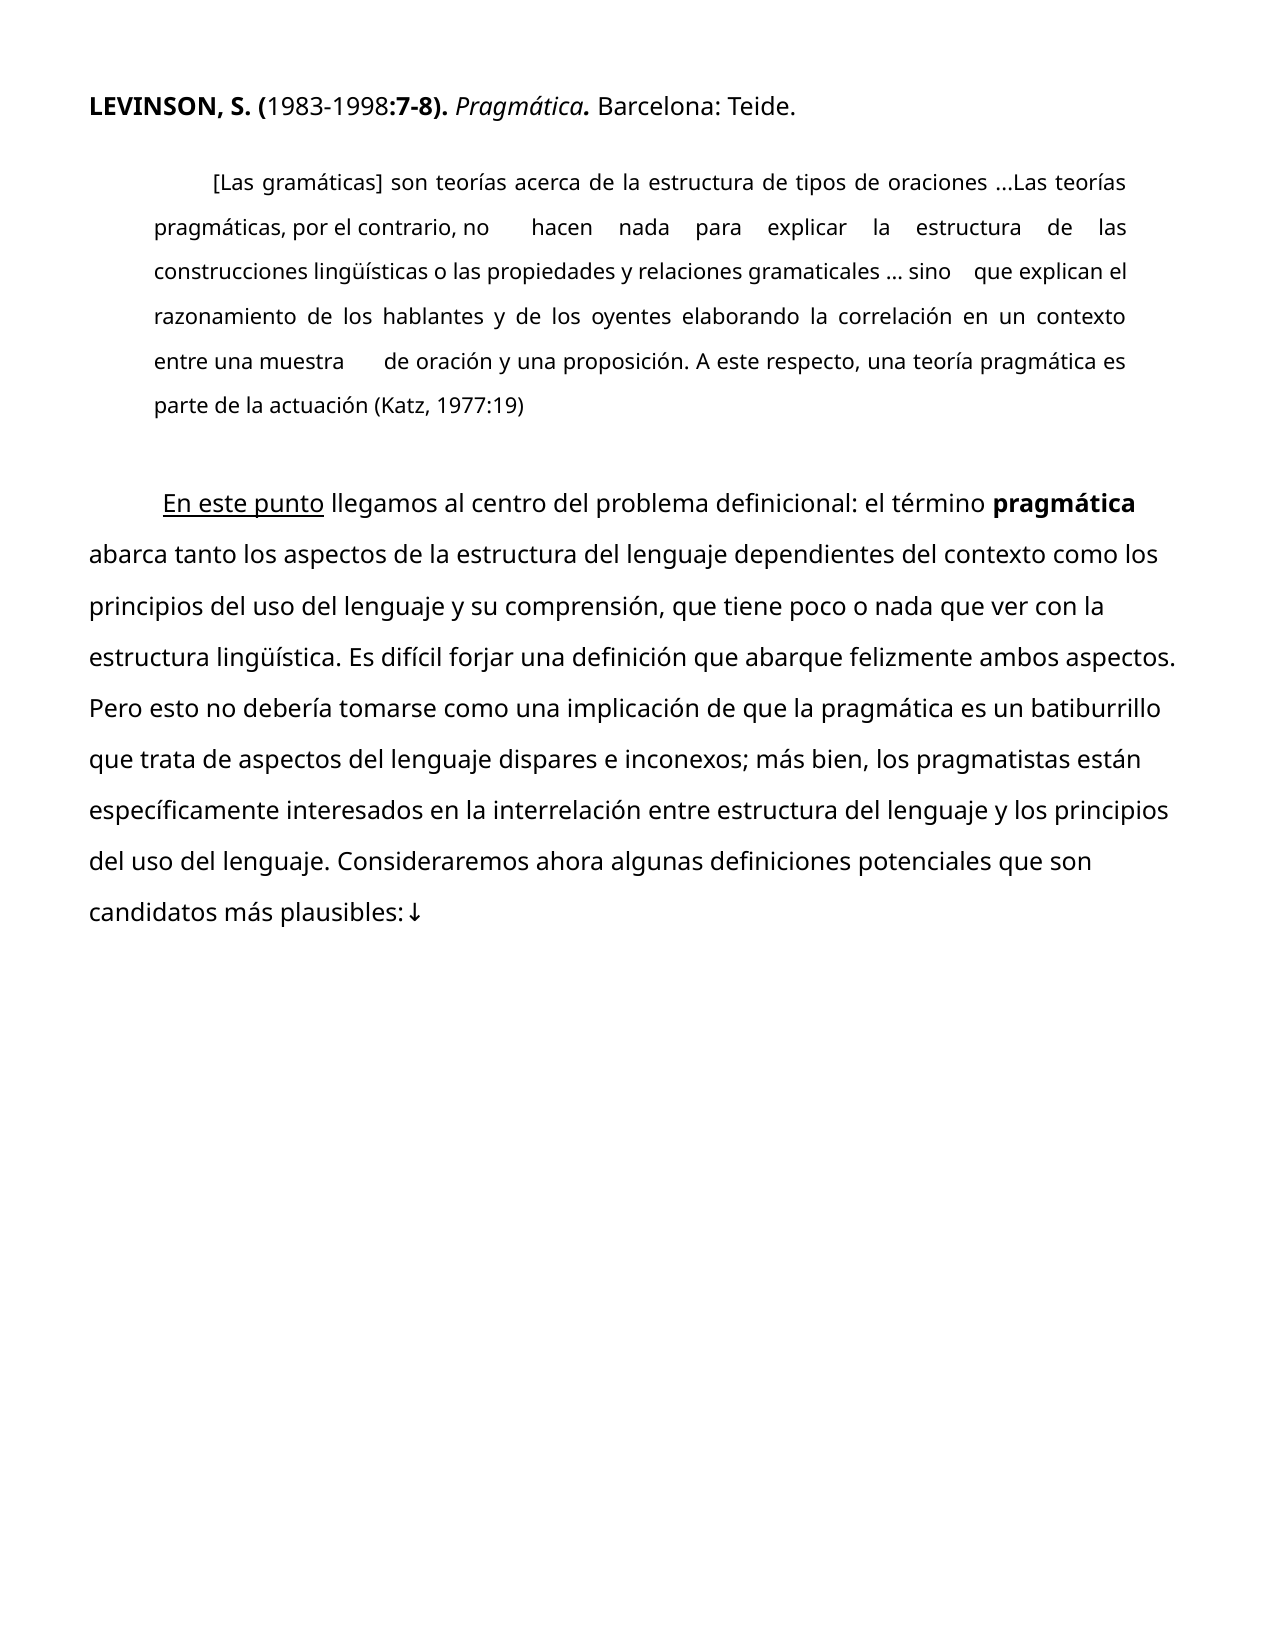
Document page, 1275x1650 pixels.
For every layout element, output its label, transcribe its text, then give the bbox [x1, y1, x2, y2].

text En este punto llegamos al centro del problema definicional: el término pragmática abarca tanto los aspectos de la estructura del lenguaje dependientes del contexto como los principios del uso del lenguaje y su comprensión, que tiene poco o nada que ver con la estructura lingüística. Es difícil forjar una definición que abarque felizmente ambos aspectos. Pero esto no debería tomarse como una implicación de que la pragmática es un batiburrillo que trata de aspectos del lenguaje dispares e inconexos; más bien, los pragmatistas están específicamente interesados en la interrelación entre estructura del lenguaje y los principios del uso del lenguaje. Consideraremos ahora algunas definiciones potenciales que son candidatos más plausibles:↓ [88, 486, 1186, 928]
text LEVINSON, S. (1983-1998:7-8). Pragmática. Barcelona: Teide. [88, 88, 1186, 123]
text [Las gramáticas] son teorías acerca de la estructura de tipos de oraciones ...Las teorías pragmáticas, por el contrario, no hacen nada para explicar la estructura de las construcciones lingüísticas o las propiedades y relaciones gramaticales … sino que explican el razonamiento de los hablantes y de los oyentes elaborando la correlación en un contexto entre una muestra de oración y una proposición. A este respecto, una teoría pragmática es parte de la actuación (Katz, 1977:19) [153, 167, 1127, 420]
